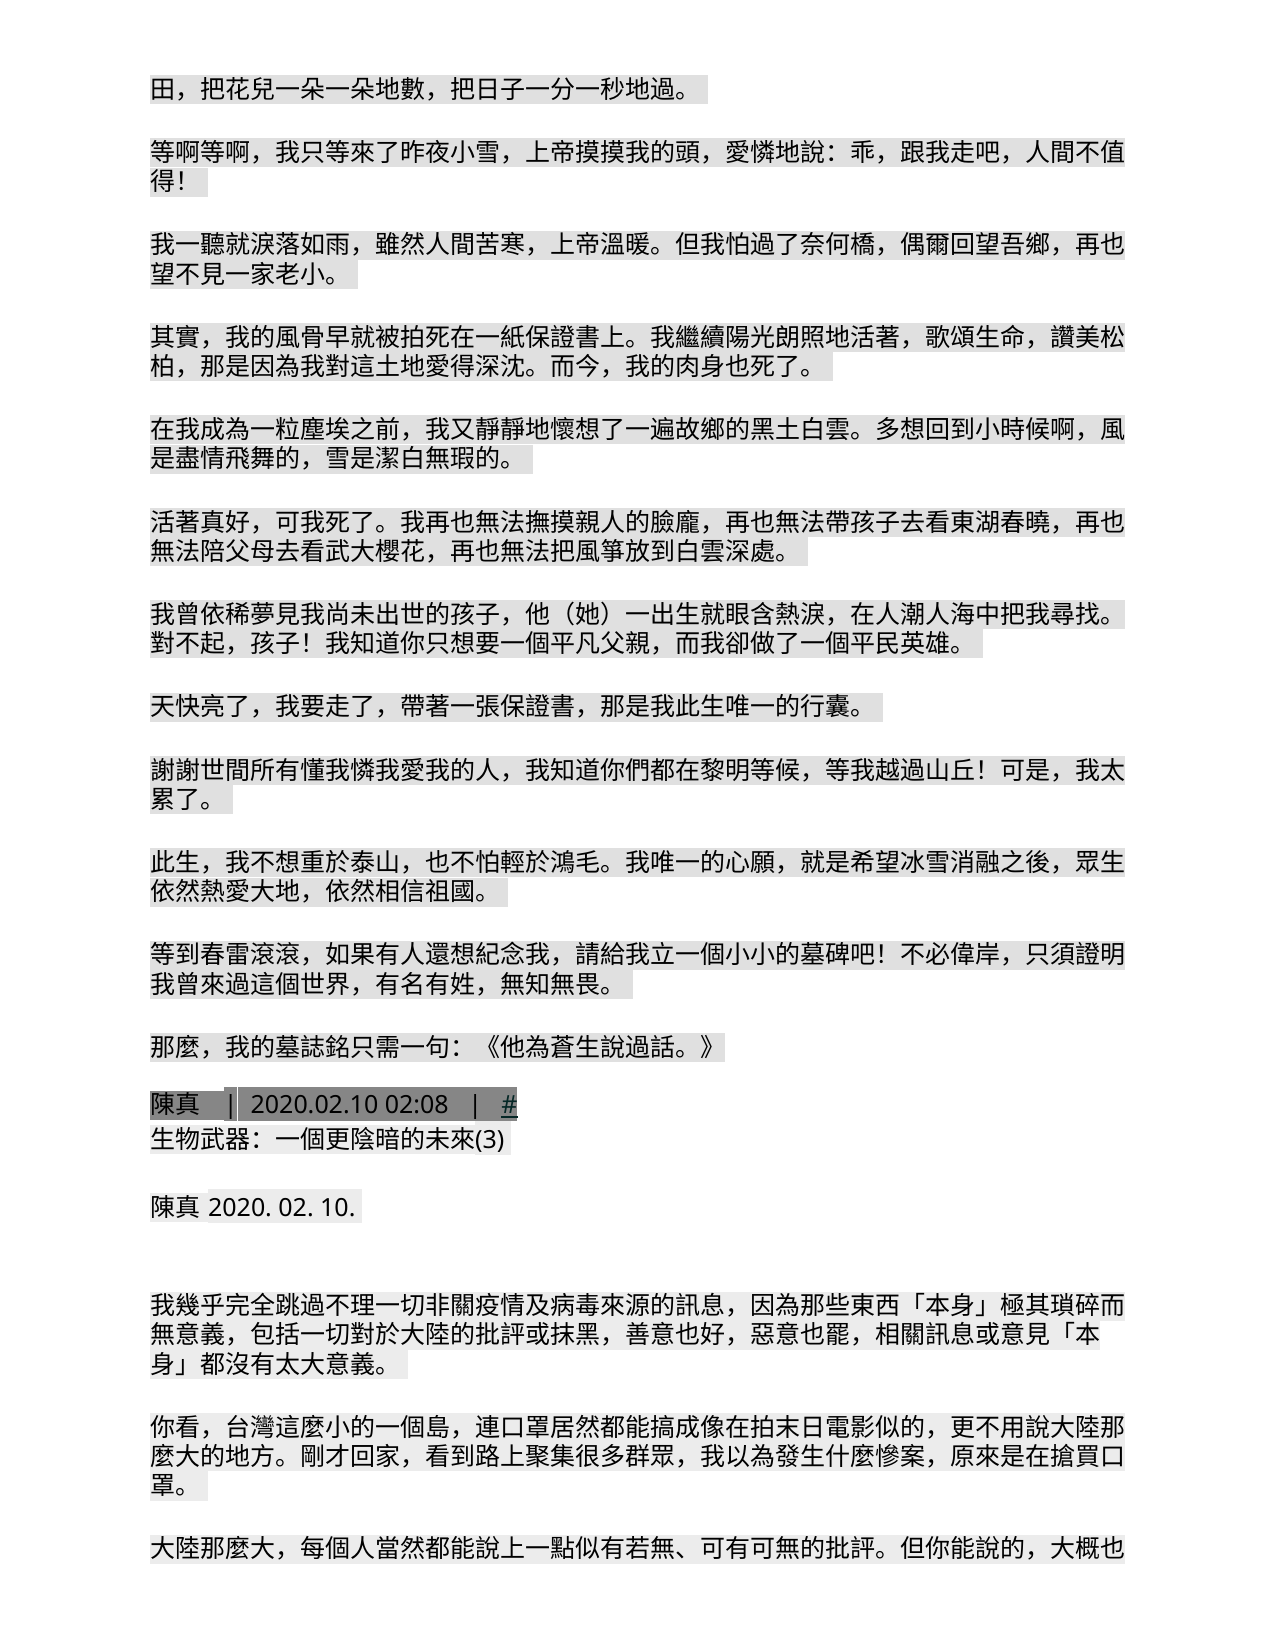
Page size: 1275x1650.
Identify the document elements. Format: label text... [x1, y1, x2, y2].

text 陳真 | 2020.02.10 02:08 | # [150, 1087, 1125, 1121]
text 他為蒼生說過話 愛傳媒 楊秉儒 2020年2月10日 2月7日，李文亮醫生的遺孀付雪潔在社交平臺發佈聲明不接受任何個人捐款，網上流傳的關於她本人的求助資訊均為不實資訊。聲明全文如下： 「本人付雪潔，襄陽人，是李文亮醫生的妻子，本人聲明我們不接受任何個人捐款。網上流傳的本人求助資訊均為不實資訊。感謝社會各界對李文亮醫生及對我們家人的關懷！同時我把我丈夫李文亮的《我走了》完成全稿！」 《我走了》—李文亮醫生 天還沒亮，我走了！ 我走的時候，渡口很黑，無人相送，只有幾朵雪花落在我的眼底。我一思念，它們便從眼眶滑落。 黑夜真黑，黑得讓我想不起萬家燈火。我一生追求光，我自詡很明亮，但我拼盡全力，卻什麼也沒點亮。 謝謝你們，昨夜冒著風雪來看我的人！謝謝你們整夜不眠，像守望親人一樣把我守望！可是脆弱人間，沒有奇蹟。 我原本平凡而渺小，有一天我被上帝選中，托我將他的旨意轉告蒼生。 我小心翼翼地說了，於是，有人勸我不要驚擾太平，他們說：你沒看見滿城繁華開得正艷嗎！ 為了讓全世界繼續相信現世安穩，我只好守口如瓶，還用鮮紅的指印保證——我說的話都是童話，戴花冠的致命皇后從來不曾下凡作亂。 就這樣，天下繼續熙熙攘攘，誰也不知道，巨大的悲傷即將把城門深鎖。 後來，上帝大怒山河失色，我也病了。再後來，我的家人都病了。我們像千萬片雪花一樣，你一片，我一片，各自飄零。 我曾以為，只待春江水暖，我和家人便能再度重相逢。到那時，我們就坐在鵝黃的油菜花田，把花兒一朵一朵地數，把日子一分一秒地過。 等啊等啊，我只等來了昨夜小雪，上帝摸摸我的頭，愛憐地說：乖，跟我走吧，人間不值得！ 我一聽就淚落如雨，雖然人間苦寒，上帝溫暖。但我怕過了奈何橋，偶爾回望吾鄉，再也望不見一家老小。 其實，我的風骨早就被拍死在一紙保證書上。我繼續陽光朗照地活著，歌頌生命，讚美松柏，那是因為我對這土地愛得深沈。而今，我的肉身也死了。 在我成為一粒塵埃之前，我又靜靜地懷想了一遍故鄉的黑土白雲。多想回到小時候啊，風是盡情飛舞的，雪是潔白無瑕的。 活著真好，可我死了。我再也無法撫摸親人的臉龐，再也無法帶孩子去看東湖春曉，再也無法陪父母去看武大櫻花，再也無法把風箏放到白雲深處。 我曾依稀夢見我尚未出世的孩子，他（她）一出生就眼含熱淚，在人潮人海中把我尋找。對不起，孩子！我知道你只想要一個平凡父親，而我卻做了一個平民英雄。 天快亮了，我要走了，帶著一張保證書，那是我此生唯一的行囊。 謝謝世間所有懂我憐我愛我的人，我知道你們都在黎明等候，等我越過山丘！可是，我太累了。 此生，我不想重於泰山，也不怕輕於鴻毛。我唯一的心願，就是希望冰雪消融之後，眾生依然熱愛大地，依然相信祖國。 等到春雷滾滾，如果有人還想紀念我，請給我立一個小小的墓碑吧！不必偉岸，只須證明我曾來過這個世界，有名有姓，無知無畏。 那麼，我的墓誌銘只需一句：《他為蒼生說過話。》 [150, 75, 1125, 1062]
text 生物武器：一個更陰暗的未來(3) 陳真 2020. 02. 10. 我幾乎完全跳過不理一切非關疫情及病毒來源的訊息，因為那些東西「本身」極其瑣碎而無意義，包括一切對於大陸的批評或抹黑，善意也好，惡意也罷，相關訊息或意見「本身」都沒有太大意義。 你看，台灣這麼小的一個島，連口罩居然都能搞成像在拍末日電影似的，更不用說大陸那麼大的地方。剛才回家，看到路上聚集很多群眾，我以為發生什麼慘案，原來是在搶買口罩。 大陸那麼大，每個人當然都能說上一點似有若無、可有可無的批評。但你能說的，大概也就只能這樣。要是這個國家交給你來治理，難道你可以弄得更好或完美無缺？基本上，我是給大陸防疫，不管是黨或人民的表現，全打個95分，離完美其實也不遠了，頂多也只能在那剩下的5分說點風涼話，如此而已。 上面用了幾個引號「」，指的是訊息或意見「本身」缺乏意義，但「本身」以外的作用，意義可就大了。簡單說，那是有計畫、有系統的一種政治操作。我知道 (而非我相信) 這只是對手按表操課的攻擊一環。 我之前說我認為新冠病毒是生物武器，我故意自我矮化說是「八卦」，其實我是故意這麼說，因為我知道我若說我是當真，你們其實也不會信。我當然沒法和俄國總統普丁或 Francis Boyle 那樣一種「圈內人」相提並論，但我畢竟也不是路人甲。 學姐問我怎麼能夠在一兩天內寫出一萬三千字？我跟她說，如果腦子裏的東西可以直接「倒出來」而不用經過書寫，我可以「馬上」倒出比一萬三千字多出一百倍或一千倍的內容。光是一個韓國瑜，我就寫了兩百多萬字，何況是我同樣熟悉三十年的議題。 2007年回到台灣之前，我根本不知道誰是林志玲，誰是蔡依林，連聽都沒聽過。後來，當我發現幾乎所有台灣人都知道她們是誰甚至知道她們的各種生活細節時，我很驚訝，難道我得了失憶症？我居然忘記了每個人都應該知道的名人？其實我沒有忘記，而是我打從一開始就根本不知道，因為我問了學姐有沒有聽過林志玲，她說她也沒聽過。 這事意味著什麼？意味著在某些事情上例如流行歌星名星名模等等，大部份人其實就是「圈內人」，很內行，身上的「雷達」自動就會偵測相關訊息，讓你知道很多「圈內事」，連林志玲最喜歡穿什麼顏色的內褲都知道。而我則是圈外，對相關人事物一無所知，因為我身上根本沒有那一方面的「雷達」。 同理，在有關核武、生武、化武及貧鈾彈、集束彈等等的相關問題與事件上，我也算是某種圈內人了。 為什麼我說如果腦子裏的東西可以直接「倒出來」而不用經過書寫，我可以「馬上」倒出比一萬三千字多出一百倍或一千倍的內容？為什麼呢？因為我不是第一天方才關心這些事，而是長達將近三十年，也就是打從我在1992年應 PHR (PHYSICIANS FOR HUMAN RIGHTS) 之邀，前往哈佛大學參加一個為期數天的「醫學與人權」國際研討會之後，我就持續關注這方面的資訊，不曾間斷。光是那次會議，我就扛回二十幾公斤的化武、生武、地雷及刑求方式等資料與書籍。 有人說，當你投注一萬個小時在某個東西上時，你就會成為一個專家。我如果平均一天花一小時在這些事情上頭，大約28年，就能累積高達一萬個小時。雖然我離成為專家還差了十萬八千里，但總是具有某種比一般人也許要好上一些的敏感度與現實洞察力及相關知識水平。 有一點非常重要的是，注意聽哦：先別說「專家」，這詞太沉重，就說「圈內人」或「內行人」好了。成為「圈內人」的關鍵並不是資訊「數量」的累積，而是資訊「概念網」的形成。也就是說，相關圈內知識並不是一種資訊片斷的累積，而是一種互有關連的整體概念網，就像一種「學科性」那樣。 就比方說一個人不可能光是閱讀幾篇醫學文章就能夠在幾天內或幾個月內甚至幾年內成為一個醫生，因為知識不是一種片斷組合，而是一種關係綿密的概念網。當你能夠形成這樣一種知識或資訊的概念網，那你才勉強稱得上是個圈內人。那需要很長很長時間，光靠「孤狗大學」現買現賣其實是毫無意義的。 每次只要一想到要去講那些罄竹難書的東西，我就覺得很累，根本無從下筆。難道每次都要從幼兒園等級全部從頭教一遍？ 如果你發現一個國家--美國，幾十年來永無止盡地在別人國家大搞動亂，罄竹難書、泯滅人性的惡行，你觀察久了，當下次再有類似或同樣的事情發生時，難道你會每次都以為只是一種偶然？ 當你了解一種具有時間縱深的整個國際關係時，難道你還會那麼「單純」，以為政治就只是這樣自自然然地進展，而不是如火如荼不擇手段的陰暗慘烈鬥爭？ 別說什麼生物武器，連公衛都能「武器化」。當你發現一個國家--美國，在地面入侵、長期佔領對方國家領土之前，居然已經部署十多年，按表操課，設定禁飛區，只有自己可以任意飛，任意轟炸，刻意鎖定對方的水庫，有計畫地加以破壞、炸毀，有計畫地污染其水源，然後再施以十多年的禁運措施，消滅其淨水能力，破壞其生態，徹底破壞伊拉克這個原本在中東世界公衛條件首屈一指的國家，因此殺害五十萬名伊拉克小孩，做為一種「公衛武器化」的活體實驗，並且公開對此洋洋得意時，你覺得，這樣一個喪心病狂的國家， 還有什麼事是幹不出來的？ 後記： 美國很壞，但它在侵略與破壞他國的能力上，卻極其專業、嚴謹、有紀律，跡近完美的獨裁。季辛吉先前有句話說得很對。他說，美國對付中國，目前只差一個「定義」；當它把你定義為敵人時，就會全面動，對你展開殲滅。事實上，季辛吉所說的「定義」，已經在去年3月25日就已下達 (亦即Committee on the Present Danger: China；CPDC)，等於是吹響全面戰爭的號角。 季辛吉過去是個兩手血腥的戰爭罪犯，但無可否認，他事實上也是美國最具有政治洞察力的人之一，也許連「之一」也不該有。他講的話，往往極其精準。聽他說一句話，恐怕遠遠勝過低能評論讀一萬年。普丁也是。他們都是圈內宗師等級的人。 大陸不會把這些東西端上檯面，只能默默吃啞巴虧，以免民意逼著要馬上跟美國對幹；它需要的是時間，衝突能夠拖得越久越隱諱越好。但是，主動權畢竟是操在攻擊者一方，當「定義」已下，難道你以為CPDC開完會、喊喊口號就沒事？美國當然不是那樣一種國家。 台灣這種所謂「政府」，沐猴而冠，不管藍綠，往往與兒戲無異，但是任何一個基本像樣的國家之政府都不是那樣，更不用說美國了。 有兩篇文章，必讀！特別是阿遠(舊名鄭啟承)翻譯的那一篇，應該列為中小學基本教材，讓小孩早點明白，他們實際上是面臨一種什麼樣的敵人。這個敵人是什麼事都幹得出來的。 https://bit.ly/2OGHJb7 https://bit.ly/3bo4QB5 [150, 1121, 1125, 1564]
